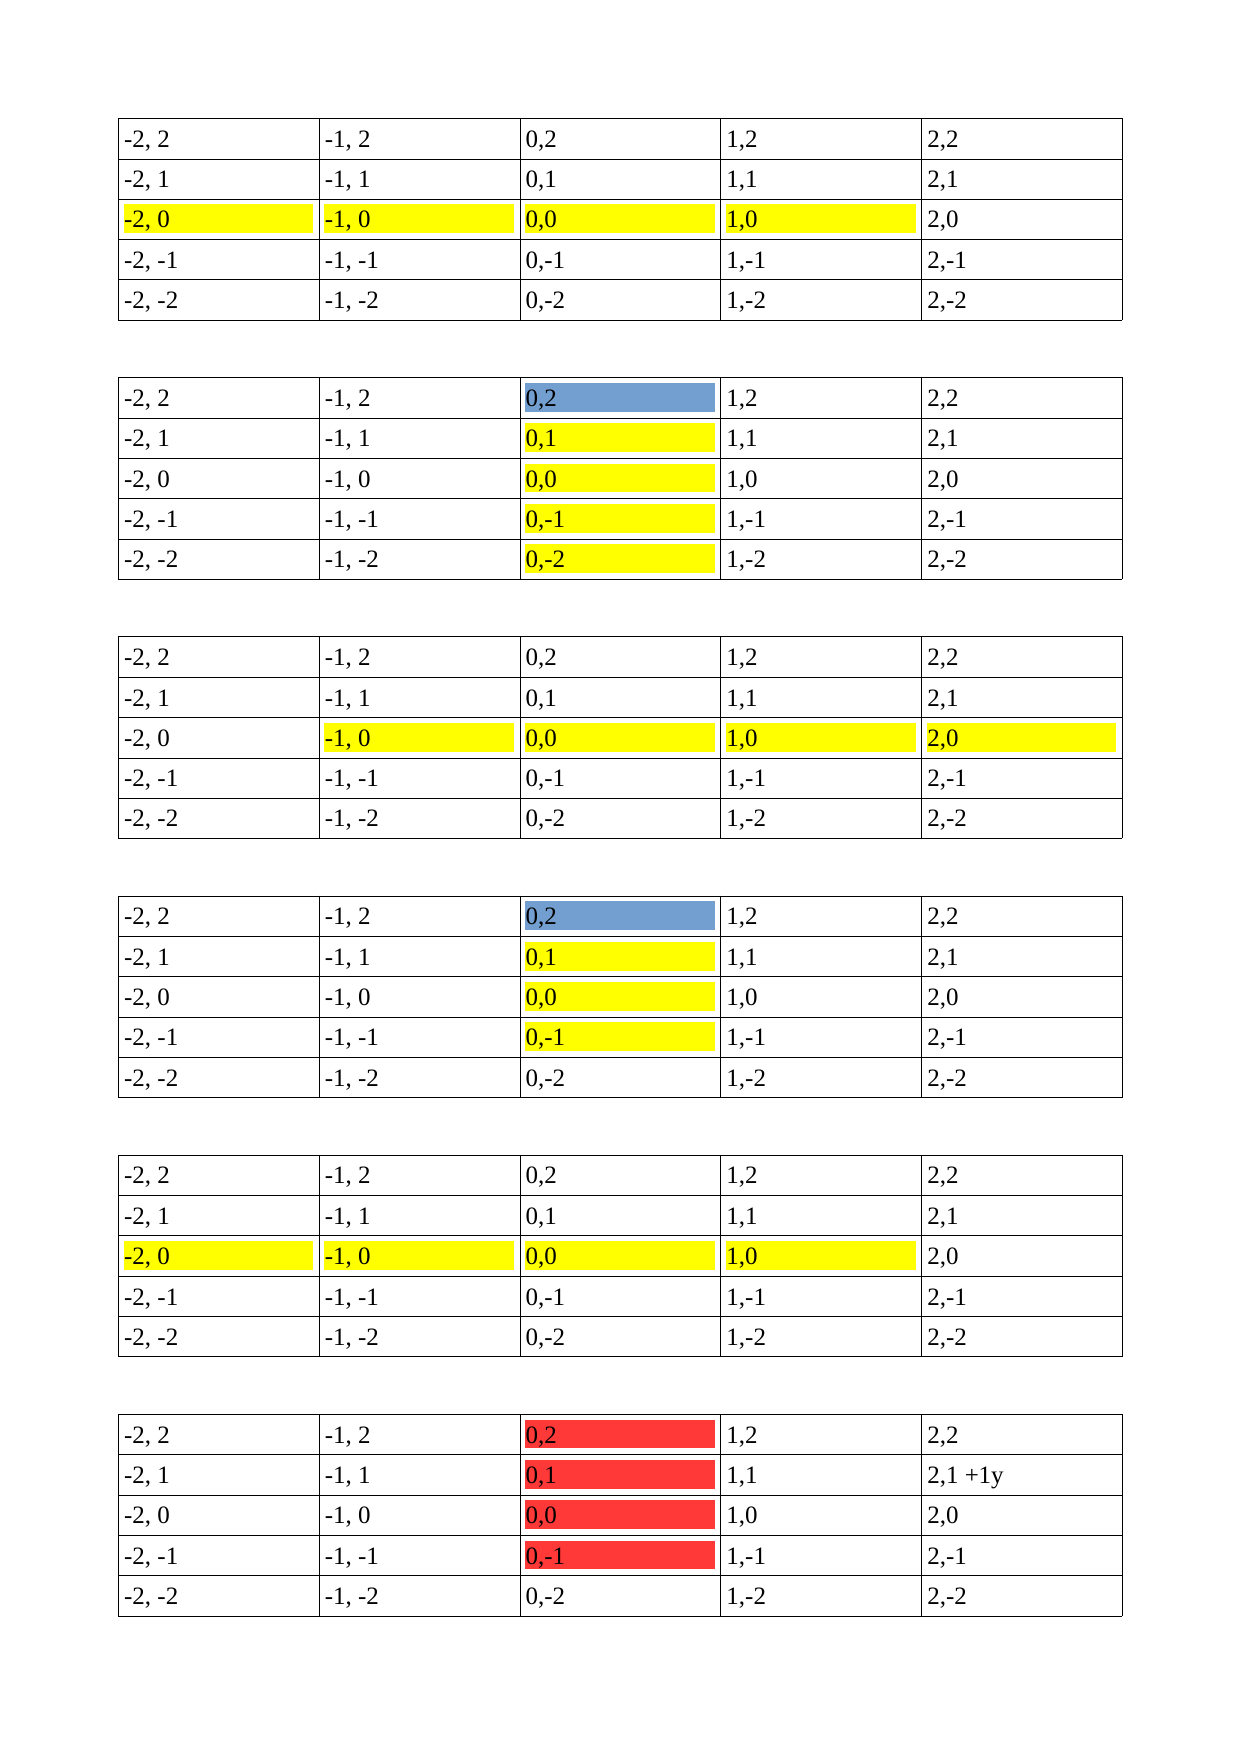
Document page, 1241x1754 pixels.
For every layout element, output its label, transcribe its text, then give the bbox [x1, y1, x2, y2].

table_header -2, 2 [119, 637, 319, 677]
table_cell -1, 1 [320, 937, 520, 976]
table_cell -2, 0 [119, 977, 319, 1017]
table_header -2, 2 [119, 1156, 319, 1195]
table_cell -2, -1 [119, 240, 319, 279]
table_cell 0,-1 [521, 499, 720, 538]
table_cell -2, -2 [119, 1058, 319, 1097]
table_cell -2, -1 [119, 1277, 319, 1316]
table_header -1, 2 [320, 1415, 520, 1454]
table_cell -1, -1 [320, 1277, 520, 1316]
table_cell 0,-2 [521, 799, 720, 838]
table_cell 0,-2 [521, 540, 720, 579]
table_cell -2, -2 [119, 1317, 319, 1356]
table_cell -2, -2 [119, 799, 319, 838]
table_cell -1, 1 [320, 1455, 520, 1494]
table_cell 2,-1 [922, 240, 1122, 279]
table_cell 1,1 [721, 678, 921, 717]
table_cell 1,-1 [721, 759, 921, 798]
table_cell 0,1 [521, 937, 720, 976]
table_cell 2,-2 [922, 1317, 1122, 1356]
table_header -2, 2 [119, 119, 319, 158]
table_cell 2,0 [922, 1496, 1122, 1535]
table_header 0,2 [521, 378, 720, 418]
table_cell 1,-1 [721, 1018, 921, 1057]
table_cell 1,1 [721, 160, 921, 199]
table_header 0,2 [521, 119, 720, 158]
table_header -2, 2 [119, 897, 319, 936]
table_cell 1,-2 [721, 799, 921, 838]
table_cell 0,-1 [521, 1277, 720, 1316]
table_cell 2,1 +1y [922, 1455, 1122, 1494]
table_cell -1, 0 [320, 977, 520, 1017]
table_cell 1,0 [721, 1236, 921, 1276]
table_cell 0,0 [521, 1236, 720, 1276]
table_cell 0,-2 [521, 1576, 720, 1616]
table_cell 1,-1 [721, 1277, 921, 1316]
table_cell 0,-2 [521, 1058, 720, 1097]
table_cell 2,1 [922, 937, 1122, 976]
table_header 2,2 [922, 378, 1122, 418]
table_header 0,2 [521, 1415, 720, 1454]
table_cell 0,1 [521, 419, 720, 458]
table_cell -1, 1 [320, 1196, 520, 1235]
table_cell 2,0 [922, 977, 1122, 1017]
table_cell -1, 1 [320, 678, 520, 717]
table_header 2,2 [922, 897, 1122, 936]
table_cell -2, 0 [119, 718, 319, 757]
table_cell 2,-2 [922, 1576, 1122, 1616]
table_header 2,2 [922, 119, 1122, 158]
table_cell 1,0 [721, 200, 921, 239]
table_cell -2, 0 [119, 459, 319, 498]
table_cell 0,0 [521, 200, 720, 239]
table_header -1, 2 [320, 378, 520, 418]
table_header -1, 2 [320, 1156, 520, 1195]
table_cell -2, 1 [119, 1455, 319, 1494]
table_cell -1, -2 [320, 1317, 520, 1356]
table_cell 2,-1 [922, 759, 1122, 798]
table_cell 2,-2 [922, 1058, 1122, 1097]
table_cell -2, 1 [119, 160, 319, 199]
table_cell -1, -2 [320, 799, 520, 838]
table_header -2, 2 [119, 1415, 319, 1454]
table_cell 1,0 [721, 718, 921, 757]
table_cell 0,1 [521, 1196, 720, 1235]
table_cell 0,-2 [521, 280, 720, 320]
table_cell 2,-2 [922, 280, 1122, 320]
table_cell -1, 0 [320, 459, 520, 498]
table_cell -1, 1 [320, 419, 520, 458]
table_cell 1,1 [721, 937, 921, 976]
table_cell -1, 0 [320, 200, 520, 239]
table_cell 0,1 [521, 678, 720, 717]
table_cell -1, -2 [320, 540, 520, 579]
table_cell -2, -1 [119, 1018, 319, 1057]
table_cell 0,0 [521, 1496, 720, 1535]
table_cell 2,-1 [922, 1536, 1122, 1575]
table_cell 1,1 [721, 1455, 921, 1494]
table_cell 1,-2 [721, 1058, 921, 1097]
table_cell 1,0 [721, 977, 921, 1017]
table_header 1,2 [721, 1415, 921, 1454]
table_cell 1,1 [721, 1196, 921, 1235]
table_header -2, 2 [119, 378, 319, 418]
table_header 2,2 [922, 1415, 1122, 1454]
table_cell -2, 1 [119, 1196, 319, 1235]
table_cell -1, 0 [320, 718, 520, 757]
table_cell 2,0 [922, 200, 1122, 239]
table_header 0,2 [521, 1156, 720, 1195]
table_cell 1,-1 [721, 1536, 921, 1575]
table_cell 0,-1 [521, 1018, 720, 1057]
table_cell 0,-1 [521, 759, 720, 798]
table_header 1,2 [721, 897, 921, 936]
table_cell 1,0 [721, 1496, 921, 1535]
table_cell -1, -1 [320, 759, 520, 798]
table_header 0,2 [521, 897, 720, 936]
table_header 1,2 [721, 119, 921, 158]
table_cell 1,-2 [721, 1317, 921, 1356]
table_cell 0,1 [521, 1455, 720, 1494]
table_cell -2, 0 [119, 1236, 319, 1276]
table_cell 2,1 [922, 678, 1122, 717]
table_cell 1,-2 [721, 540, 921, 579]
table_cell 0,0 [521, 718, 720, 757]
table_cell -2, 0 [119, 1496, 319, 1535]
table_cell -2, -1 [119, 759, 319, 798]
table_cell -2, 1 [119, 937, 319, 976]
table_cell -2, -2 [119, 280, 319, 320]
table_cell 1,-2 [721, 1576, 921, 1616]
table_cell -2, -1 [119, 1536, 319, 1575]
table_header 2,2 [922, 637, 1122, 677]
table_cell 0,0 [521, 977, 720, 1017]
table_cell -2, 1 [119, 419, 319, 458]
table_cell -1, 1 [320, 160, 520, 199]
table_cell 1,0 [721, 459, 921, 498]
table_cell 1,1 [721, 419, 921, 458]
table_cell 2,-1 [922, 1018, 1122, 1057]
table_cell -1, 0 [320, 1236, 520, 1276]
table_cell -1, -1 [320, 240, 520, 279]
table_cell 2,-2 [922, 799, 1122, 838]
table_cell 2,1 [922, 1196, 1122, 1235]
table_cell -1, -2 [320, 1058, 520, 1097]
table_cell 1,-1 [721, 240, 921, 279]
table_header 1,2 [721, 378, 921, 418]
table_cell 1,-2 [721, 280, 921, 320]
table_cell 2,0 [922, 1236, 1122, 1276]
table_cell -2, -1 [119, 499, 319, 538]
table_cell -1, -1 [320, 499, 520, 538]
table_header -1, 2 [320, 897, 520, 936]
table_cell -1, -2 [320, 280, 520, 320]
table_cell 2,1 [922, 419, 1122, 458]
table_header 1,2 [721, 637, 921, 677]
table_header 0,2 [521, 637, 720, 677]
table_header -1, 2 [320, 637, 520, 677]
table_header 2,2 [922, 1156, 1122, 1195]
table_cell 0,-1 [521, 1536, 720, 1575]
table_cell 2,-2 [922, 540, 1122, 579]
table_cell 2,-1 [922, 499, 1122, 538]
table_cell 0,-2 [521, 1317, 720, 1356]
table_cell 0,1 [521, 160, 720, 199]
table_cell -2, 1 [119, 678, 319, 717]
table_cell 0,0 [521, 459, 720, 498]
table_cell 2,0 [922, 459, 1122, 498]
table_cell -2, 0 [119, 200, 319, 239]
table_cell -2, -2 [119, 540, 319, 579]
table_cell 0,-1 [521, 240, 720, 279]
table_cell -2, -2 [119, 1576, 319, 1616]
table_header -1, 2 [320, 119, 520, 158]
table_cell -1, 0 [320, 1496, 520, 1535]
table_header 1,2 [721, 1156, 921, 1195]
table_cell -1, -2 [320, 1576, 520, 1616]
table_cell 1,-1 [721, 499, 921, 538]
table_cell -1, -1 [320, 1018, 520, 1057]
table_cell -1, -1 [320, 1536, 520, 1575]
table_cell 2,-1 [922, 1277, 1122, 1316]
table_cell 2,0 [922, 718, 1122, 757]
table_cell 2,1 [922, 160, 1122, 199]
